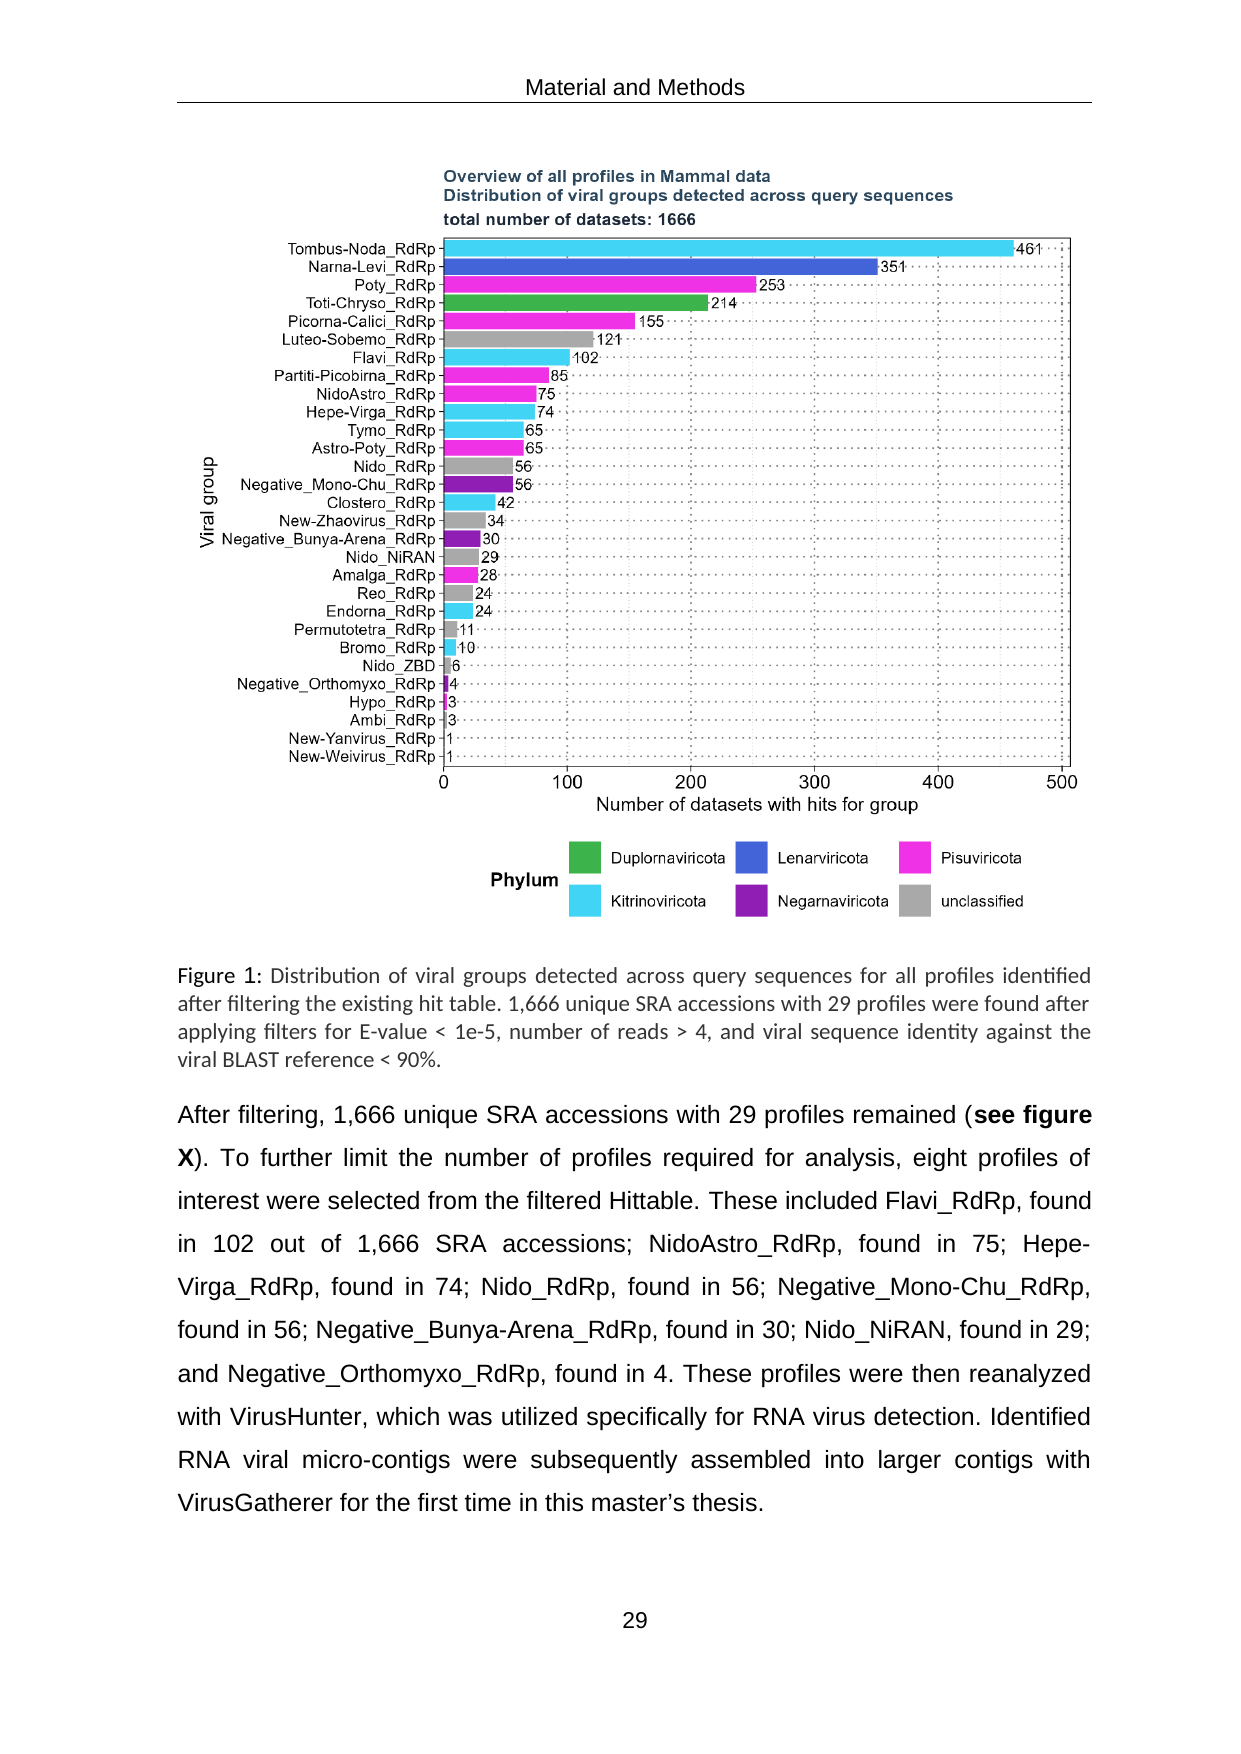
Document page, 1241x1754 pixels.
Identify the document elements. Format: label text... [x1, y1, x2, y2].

text Figure 1: Distribution of viral groups detected across query sequences for all profiles identified after filtering the existing hit table. 1,666 unique SRA accessions with 29 profiles were found after applying filters for E-value < 1e-5, number of reads > 4, and viral sequence identity against the viral BLAST reference < 90%. [177, 961, 1092, 1073]
text After filtering, 1,666 unique SRA accessions with 29 profiles remained (see figure X). To further limit the number of profiles required for analysis, eight profiles of interest were selected from the filtered Hittable. These included Flavi_RdRp, found in 102 out of 1,666 SRA accessions; NidoAstro_RdRp, found in 75; Hepe-Virga_RdRp, found in 74; Nido_RdRp, found in 56; Negative_Mono-Chu_RdRp, found in 56; Negative_Bunya-Arena_RdRp, found in 30; Nido_NiRAN, found in 29; and Negative_Orthomyxo_RdRp, found in 4. These profiles were then reanalyzed with VirusHunter, which was utilized specifically for RNA virus detection. Identified RNA viral micro-contigs were subsequently assembled into larger contigs with VirusGatherer for the first time in this master’s thesis. [177, 1100, 1092, 1517]
